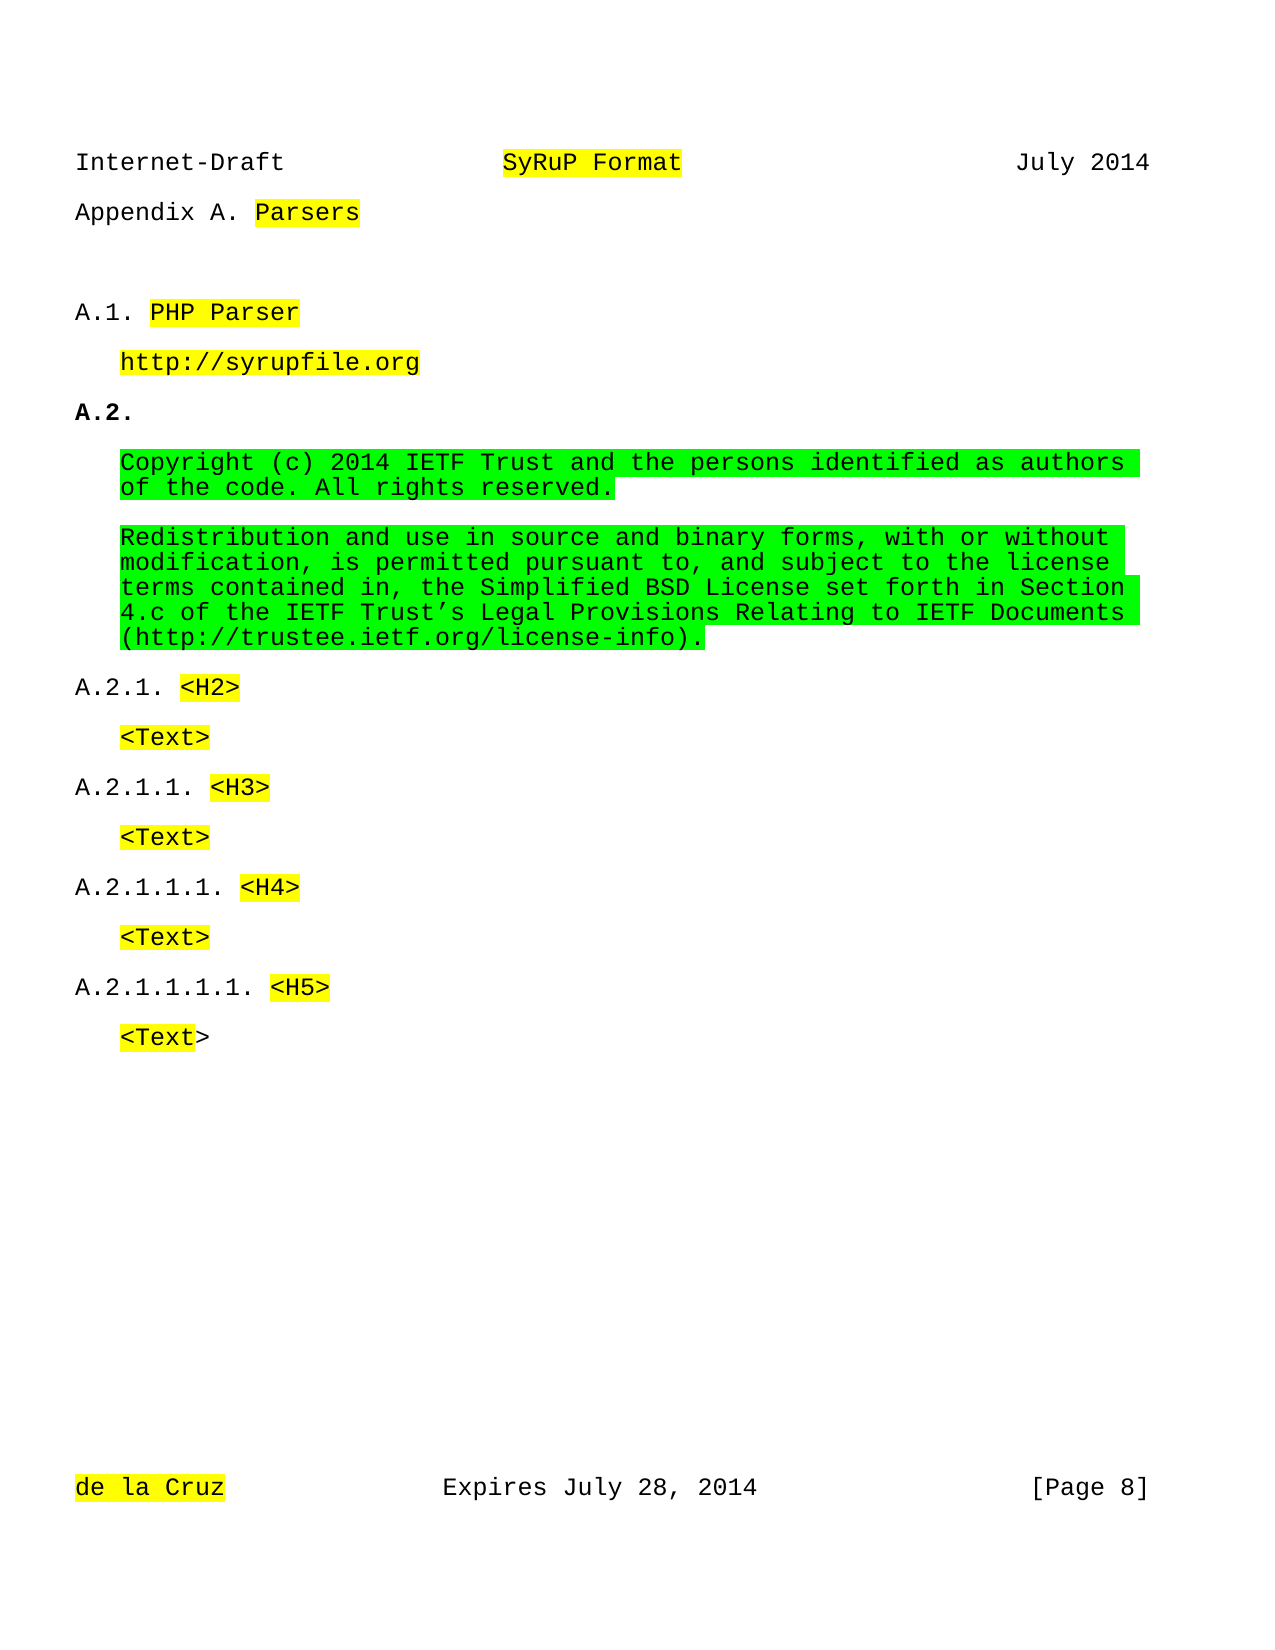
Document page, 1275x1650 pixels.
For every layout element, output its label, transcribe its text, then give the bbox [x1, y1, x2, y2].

text <Text> [120, 825, 1155, 850]
text Copyright (c) 2014 IETF Trust and the persons identified as authors of the code. All rights reserved. [120, 450, 1155, 500]
list <H5> [75, 975, 1155, 1000]
list PHP Parser [75, 300, 1155, 325]
text <Text> [120, 725, 1155, 750]
list <H3> [75, 775, 1155, 800]
text http://syrupfile.org [120, 350, 1155, 375]
list <H4> [75, 875, 1155, 900]
list <H2> [75, 675, 1155, 700]
text <Text> [120, 925, 1155, 950]
text <Text> [120, 1025, 1155, 1050]
text Redistribution and use in source and binary forms, with or without modification, is permitted pursuant to, and subject to the license terms contained in, the Simplified BSD License set forth in Section 4.c of the IETF Trust’s Legal Provisions Relating to IETF Documents (http://trustee.ietf.org/license-info). [120, 525, 1155, 650]
list Parsers [75, 200, 1155, 225]
